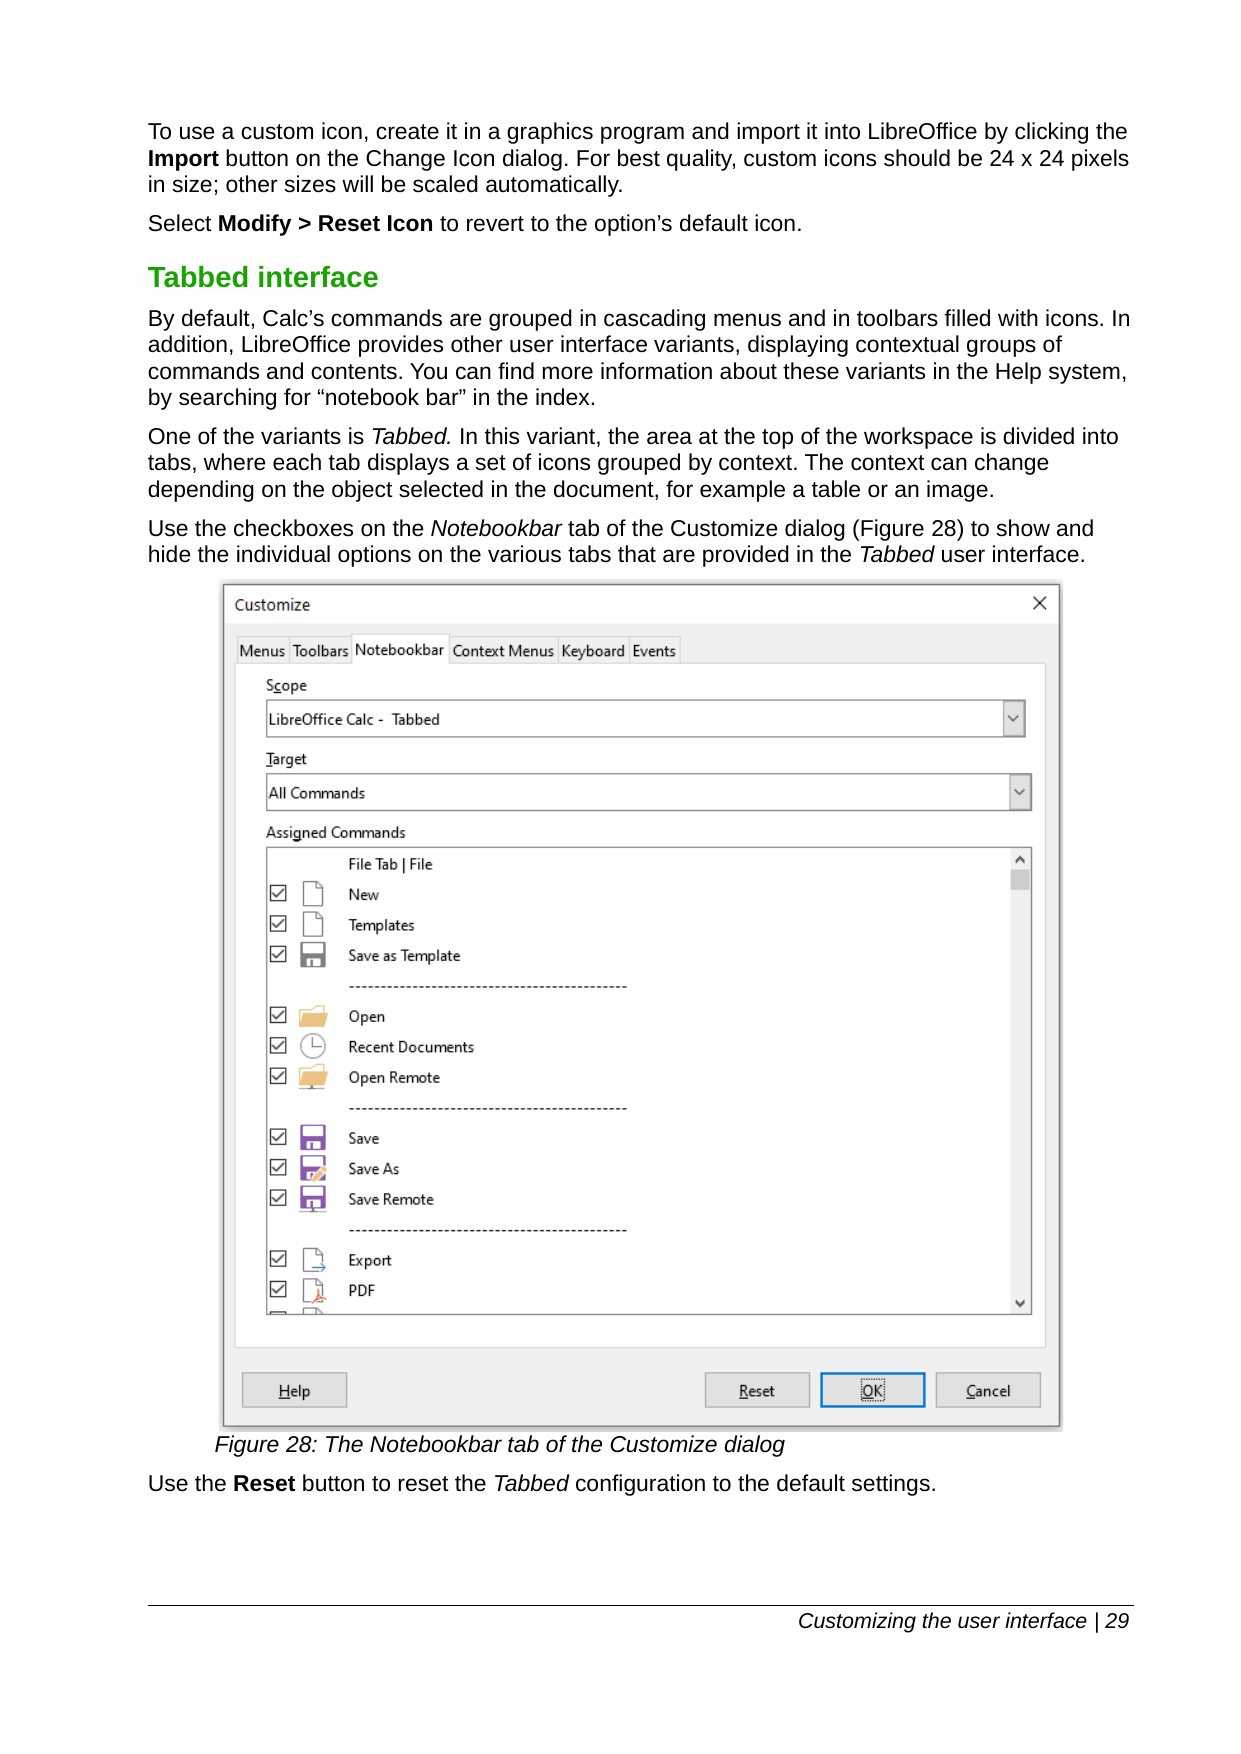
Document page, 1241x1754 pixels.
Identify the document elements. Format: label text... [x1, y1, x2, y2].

text Figure 28: The Notebookbar tab of the Customize dialog [214, 580, 1067, 1458]
text To use a custom icon, create it in a graphics program and import it into LibreOffice by clicking the Import button on the Change Icon dialog. For best quality, custom icons should be 24 x 24 pixels in size; other sizes will be scaled automatically. [148, 118, 1134, 197]
text By default, Calc’s commands are grouped in cascading menus and in toolbars filled with icons. In addition, LibreOffice provides other user interface variants, displaying contextual groups of commands and contents. You can find more information about these variants in the Help system, by searching for “notebook bar” in the index. [148, 305, 1134, 410]
text One of the variants is Tabbed. In this variant, the area at the top of the workspace is divided into tabs, where each tab displays a set of icons grouped by context. The context can change depending on the object selected in the document, for example a table or an image. [148, 423, 1134, 502]
picture [218, 579, 1064, 1432]
text Select Modify > Reset Icon to revert to the option’s default icon. [148, 210, 1134, 236]
text Use the checkboxes on the Notebookbar tab of the Customize dialog (Figure 28) to show and hide the individual options on the various tabs that are provided in the Tabbed user interface. [148, 514, 1134, 567]
subtitle Tabbed interface [148, 260, 1134, 293]
text Use the Reset button to reset the Tabbed configuration to the default settings. [148, 1470, 1134, 1496]
